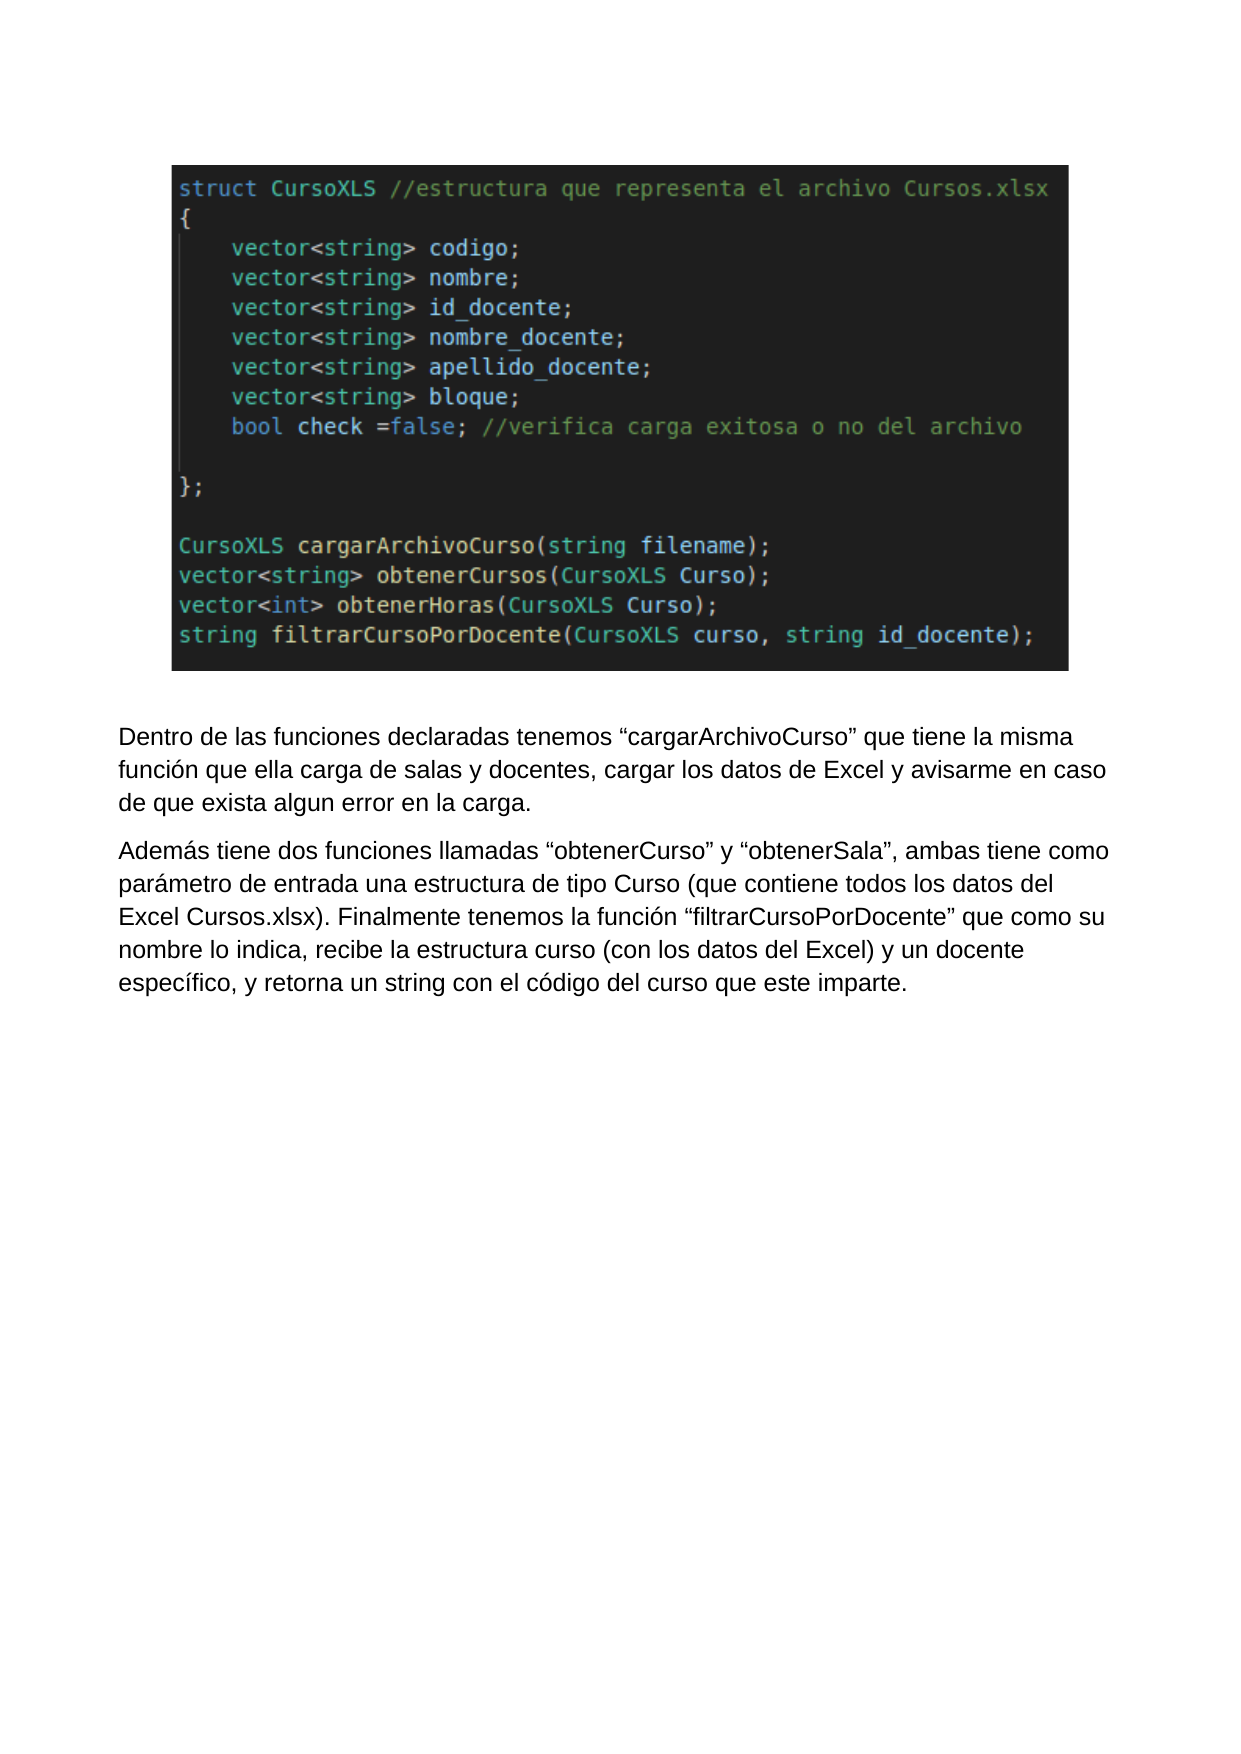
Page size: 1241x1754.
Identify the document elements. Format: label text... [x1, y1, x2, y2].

text Dentro de las funciones declaradas tenemos “cargarArchivoCurso” que tiene la misma función que ella carga de salas y docentes, cargar los datos de Excel y avisarme en caso de que exista algun error en la carga. [118, 722, 1122, 817]
text Además tiene dos funciones llamadas “obtenerCurso” y “obtenerSala”, ambas tiene como parámetro de entrada una estructura de tipo Curso (que contiene todos los datos del Excel Cursos.xlsx). Finalmente tenemos la función “filtrarCursoPorDocente” que como su nombre lo indica, recibe la estructura curso (con los datos del Excel) y un docente específico, y retorna un string con el código del curso que este imparte. [118, 836, 1122, 997]
picture [171, 165, 1069, 671]
